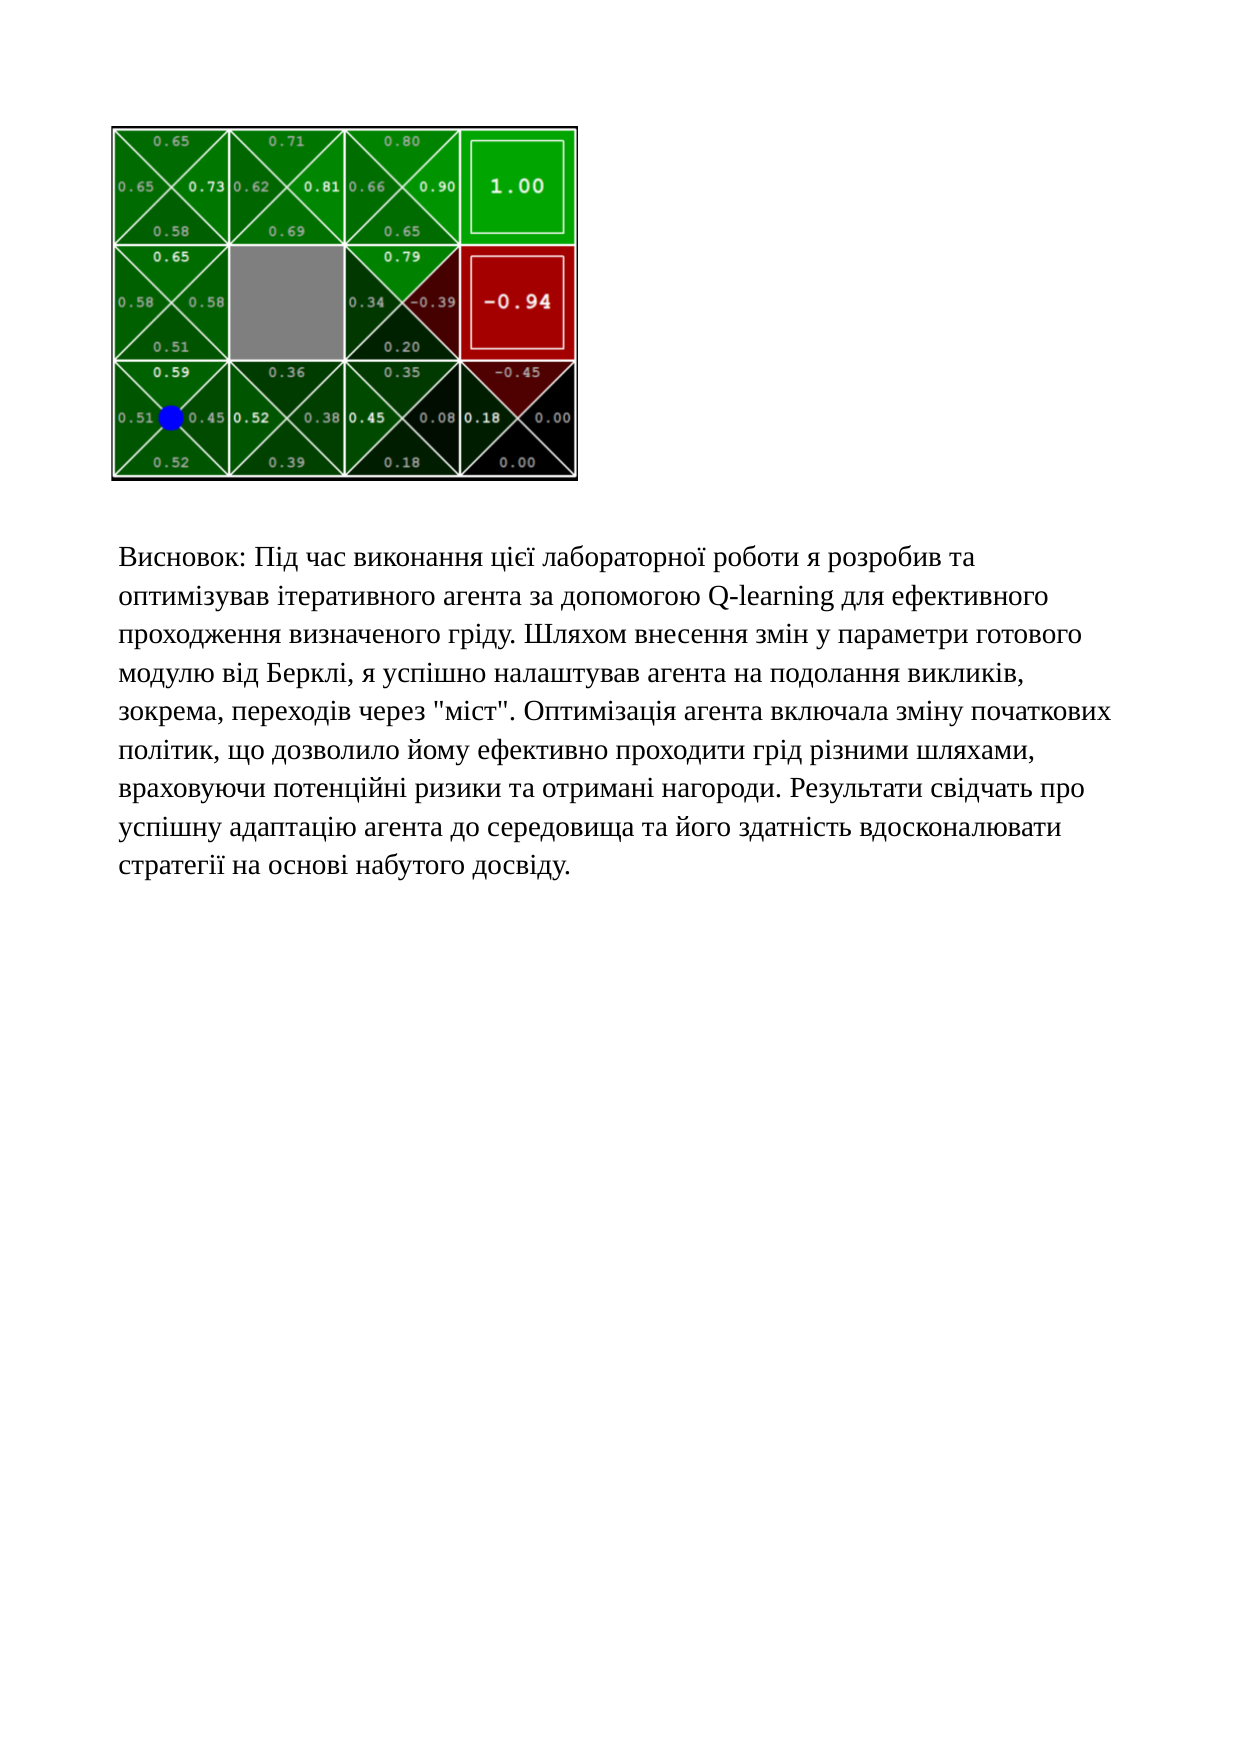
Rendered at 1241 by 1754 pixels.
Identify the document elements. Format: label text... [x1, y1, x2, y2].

text Висновок: Під час виконання цієї лабораторної роботи я розробив та оптимізував ітеративного агента за допомогою Q-learning для ефективного проходження визначеного гріду. Шляхом внесення змін у параметри готового модулю від Берклі, я успішно налаштував агента на подолання викликів, зокрема, переходів через "міст". Оптимізація агента включала зміну початкових політик, що дозволило йому ефективно проходити грід різними шляхами, враховуючи потенційні ризики та отримані нагороди. Результати свідчать про успішну адаптацію агента до середовища та його здатність вдосконалювати стратегії на основі набутого досвіду. [118, 539, 1122, 881]
picture [111, 126, 578, 481]
